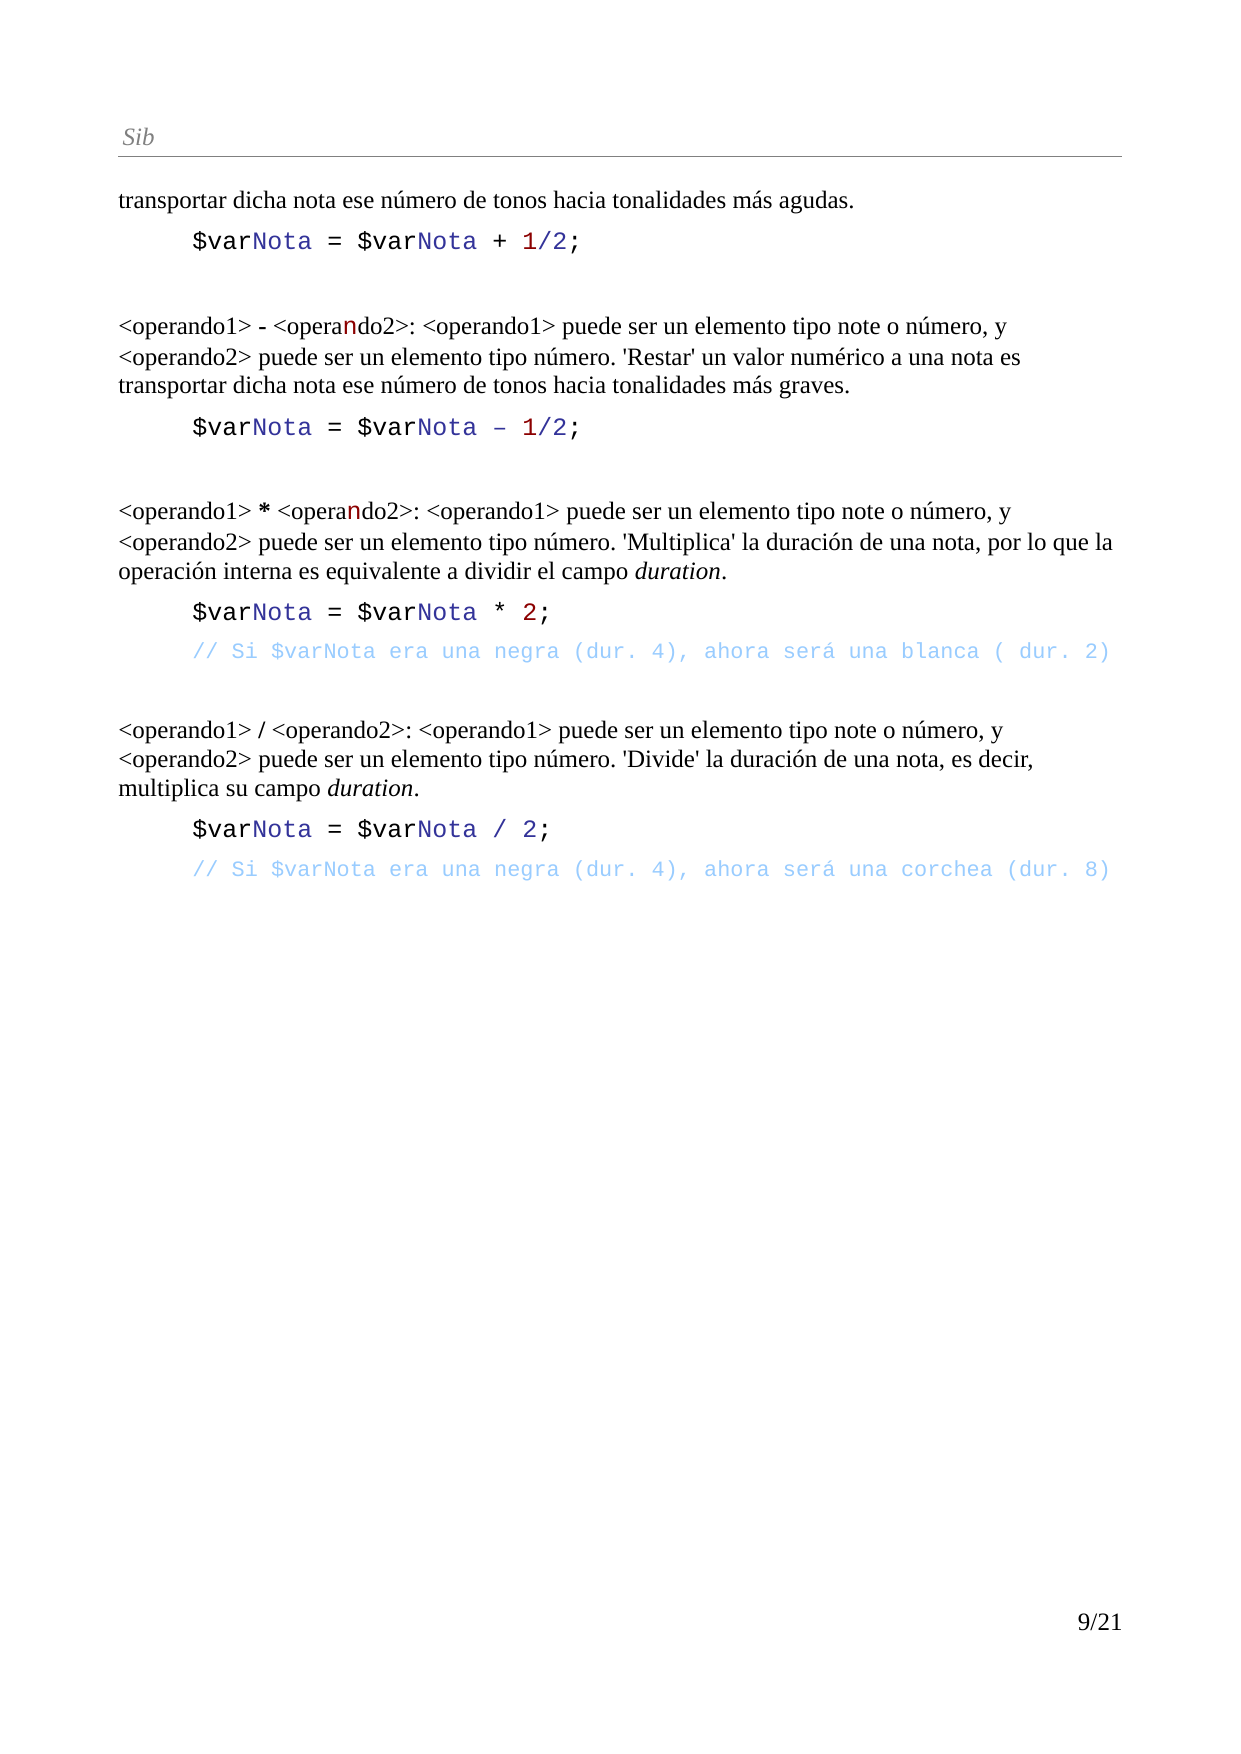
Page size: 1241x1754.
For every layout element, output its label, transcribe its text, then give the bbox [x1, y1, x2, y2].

text // Si $varNota era una negra (dur. 4), ahora será una corchea (dur. 8) [118, 858, 1122, 882]
text $varNota = $varNota * 2; [118, 597, 1122, 628]
text <operando1> * <operando2>: <operando1> puede ser un elemento tipo note o número, y <operando2> puede ser un elemento tipo número. 'Multiplica' la duración de una nota, por lo que la operación interna es equivalente a dividir el campo duration. [118, 496, 1122, 585]
text <operando1> / <operando2>: <operando1> puede ser un elemento tipo note o número, y <operando2> puede ser un elemento tipo número. 'Divide' la duración de una nota, es decir, multiplica su campo duration. [118, 716, 1122, 802]
text transportar dicha nota ese número de tonos hacia tonalidades más agudas. [118, 185, 1122, 214]
text $varNota = $varNota / 2; [118, 814, 1122, 845]
text $varNota = $varNota – 1/2; [118, 412, 1122, 443]
text $varNota = $varNota + 1/2; [118, 226, 1122, 257]
text <operando1> - <operando2>: <operando1> puede ser un elemento tipo note o número, y <operando2> puede ser un elemento tipo número. 'Restar' un valor numérico a una nota es transportar dicha nota ese número de tonos hacia tonalidades más graves. [118, 311, 1122, 399]
text // Si $varNota era una negra (dur. 4), ahora será una blanca ( dur. 2) [118, 641, 1122, 665]
